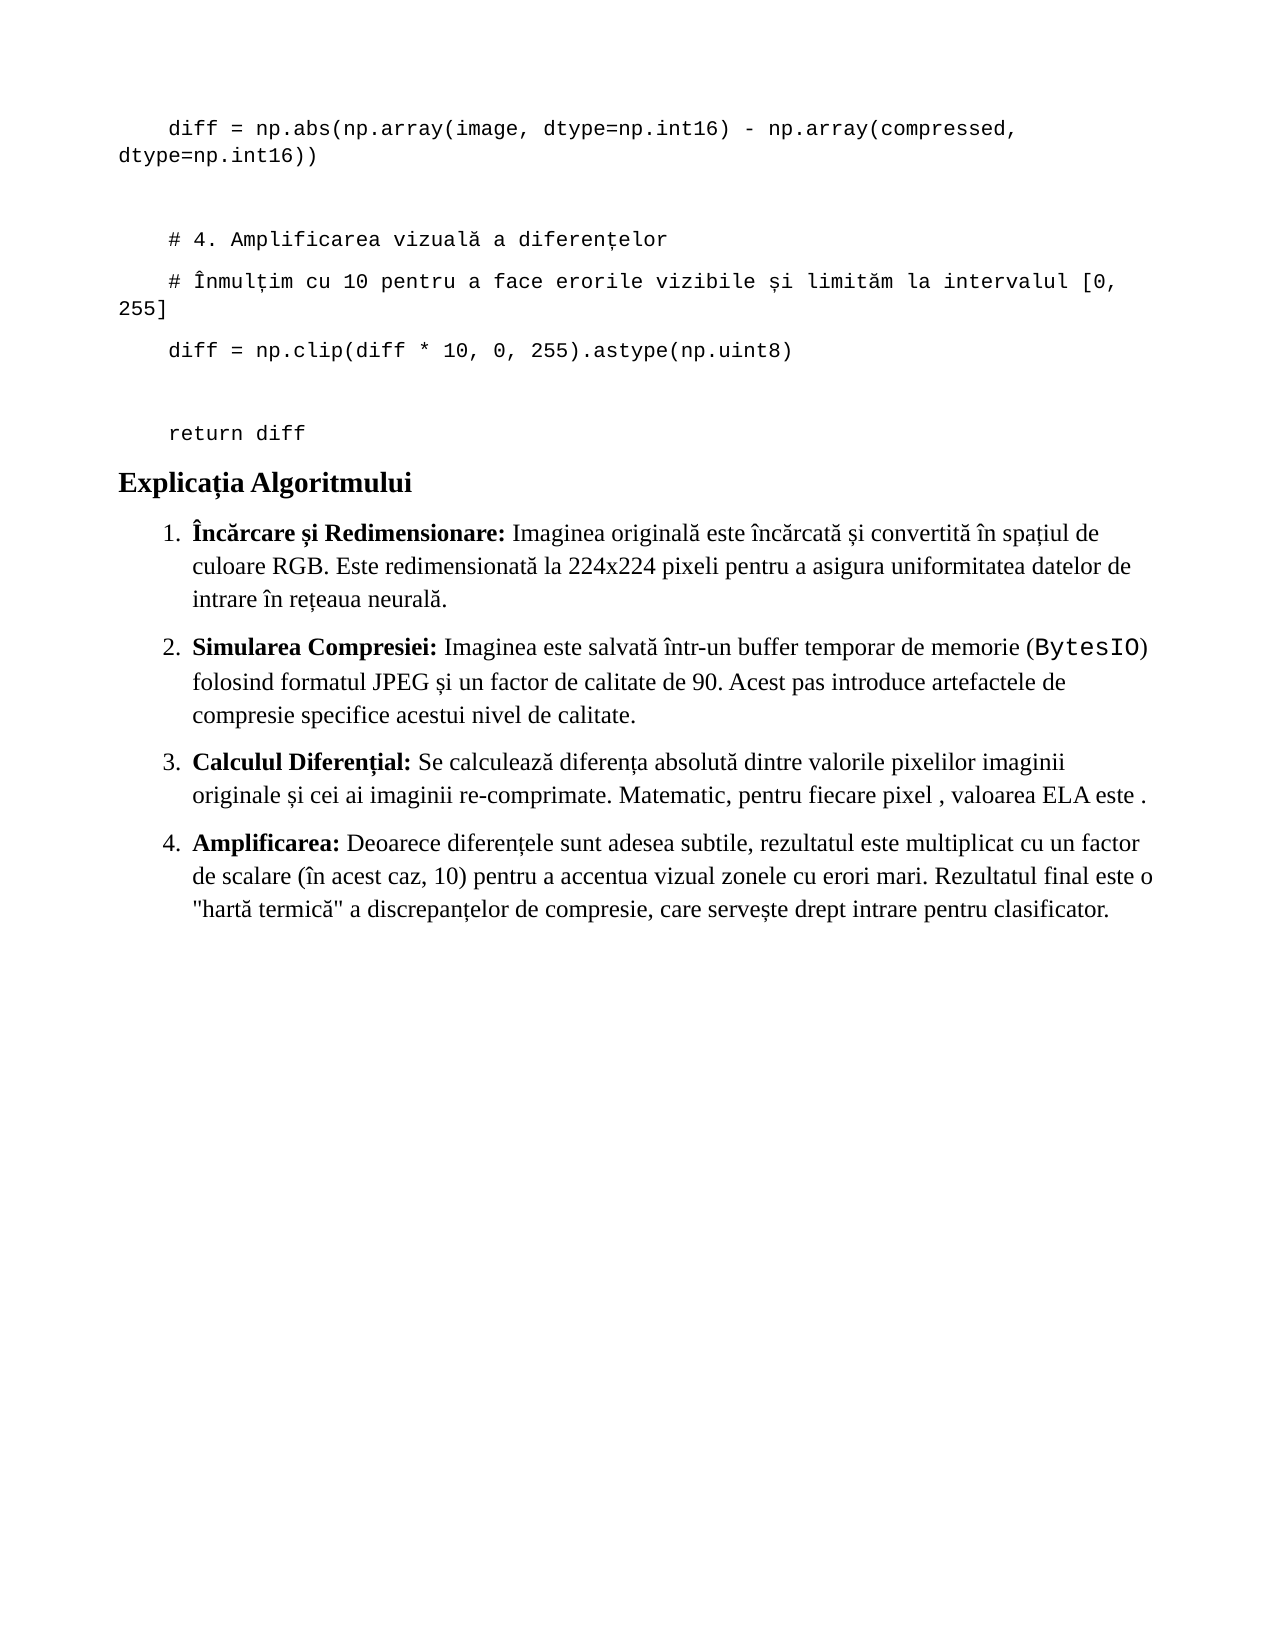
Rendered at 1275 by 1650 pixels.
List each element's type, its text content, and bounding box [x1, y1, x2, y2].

text return diff [118, 423, 1157, 447]
subtitle Explicația Algoritmului [118, 465, 1157, 498]
list Simularea Compresiei: Imaginea este salvată într-un buffer temporar de memorie (BytesIO) folosind formatul JPEG și un factor de calitate de 90. Acest pas introduce artefactele de compresie specifice acestui nivel de calitate. [162, 632, 1157, 728]
text # Înmulțim cu 10 pentru a face erorile vizibile și limităm la intervalul [0, 255] [118, 271, 1157, 321]
list Încărcare și Redimensionare: Imaginea originală este încărcată și convertită în spațiul de culoare RGB. Este redimensionată la 224x224 pixeli pentru a asigura uniformitatea datelor de intrare în rețeaua neurală. [162, 518, 1157, 613]
list Amplificarea: Deoarece diferențele sunt adesea subtile, rezultatul este multiplicat cu un factor de scalare (în acest caz, 10) pentru a accentua vizual zonele cu erori mari. Rezultatul final este o "hartă termică" a discrepanțelor de compresie, care servește drept intrare pentru clasificator. [162, 828, 1157, 923]
text # 4. Amplificarea vizuală a diferențelor [118, 229, 1157, 252]
text diff = np.abs(np.array(image, dtype=np.int16) - np.array(compressed, dtype=np.int16)) [118, 118, 1157, 169]
text diff = np.clip(diff * 10, 0, 255).astype(np.uint8) [118, 339, 1157, 363]
list Calculul Diferențial: Se calculează diferența absolută dintre valorile pixelilor imaginii originale și cei ai imaginii re-comprimate. Matematic, pentru fiecare pixel , valoarea ELA este . [162, 747, 1157, 809]
